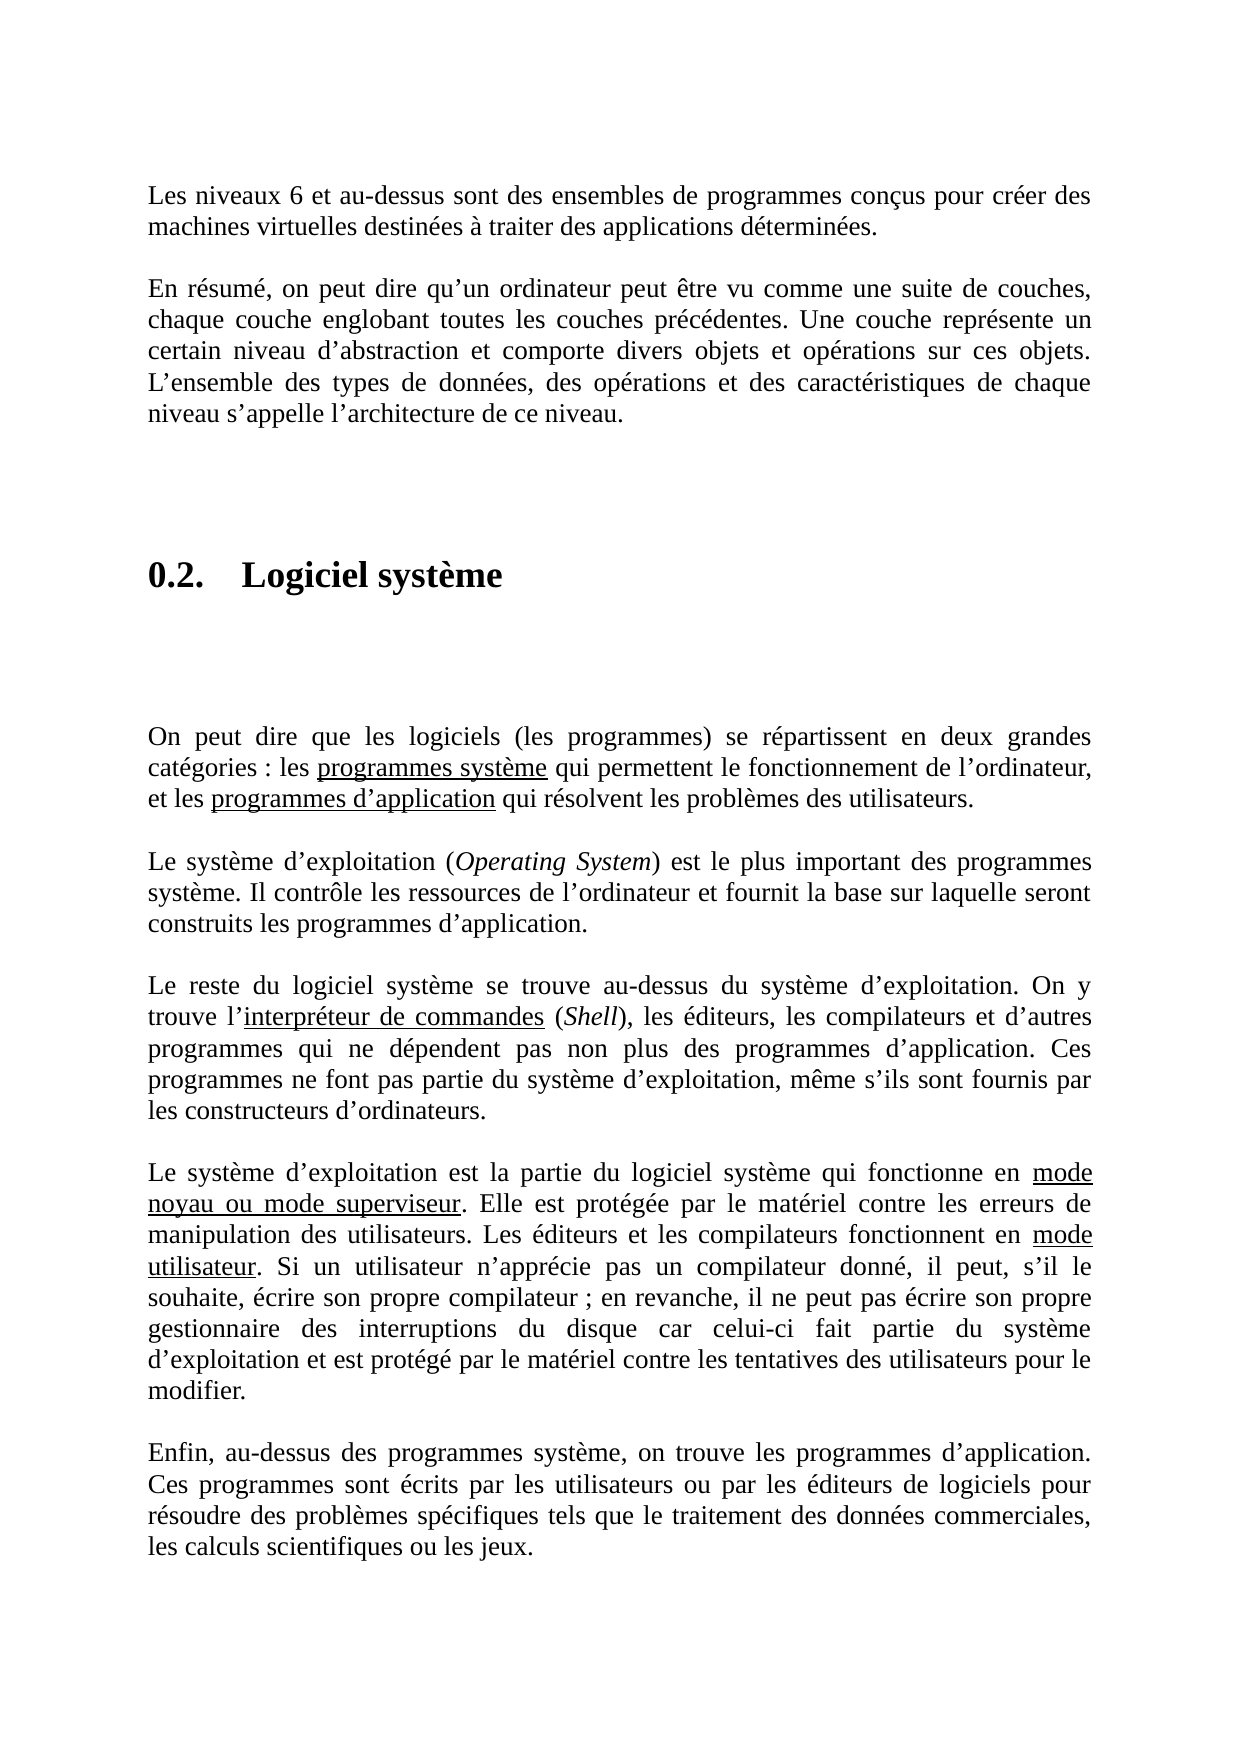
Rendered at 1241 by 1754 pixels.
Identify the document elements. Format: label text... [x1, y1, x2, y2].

text 0.2. Logiciel système [148, 552, 1093, 596]
text Le système d’exploitation est la partie du logiciel système qui fonctionne en mode noyau ou mode superviseur. Elle est protégée par le matériel contre les erreurs de manipulation des utilisateurs. Les éditeurs et les compilateurs fonctionnent en mode utilisateur. Si un utilisateur n’apprécie pas un compilateur donné, il peut, s’il le souhaite, écrire son propre compilateur ; en revanche, il ne peut pas écrire son propre gestionnaire des interruptions du disque car celui-ci fait partie du système d’exploitation et est protégé par le matériel contre les tentatives des utilisateurs pour le modifier. [148, 1156, 1093, 1405]
text On peut dire que les logiciels (les programmes) se répartissent en deux grandes catégories : les programmes système qui permettent le fonctionnement de l’ordinateur, et les programmes d’application qui résolvent les problèmes des utilisateurs. [148, 720, 1093, 814]
text Enfin, au-dessus des programmes système, on trouve les programmes d’application. Ces programmes sont écrits par les utilisateurs ou par les éditeurs de logiciels pour résoudre des problèmes spécifiques tels que le traitement des données commerciales, les calculs scientifiques ou les jeux. [148, 1437, 1093, 1561]
text Le système d’exploitation (Operating System) est le plus important des programmes système. Il contrôle les ressources de l’ordinateur et fournit la base sur laquelle seront construits les programmes d’application. [148, 845, 1093, 938]
text Le reste du logiciel système se trouve au-dessus du système d’exploitation. On y trouve l’interpréteur de commandes (Shell), les éditeurs, les compilateurs et d’autres programmes qui ne dépendent pas non plus des programmes d’application. Ces programmes ne font pas partie du système d’exploitation, même s’ils sont fournis par les constructeurs d’ordinateurs. [148, 969, 1093, 1125]
text Les niveaux 6 et au-dessus sont des ensembles de programmes conçus pour créer des machines virtuelles destinées à traiter des applications déterminées. [148, 179, 1093, 241]
text En résumé, on peut dire qu’un ordinateur peut être vu comme une suite de couches, chaque couche englobant toutes les couches précédentes. Une couche représente un certain niveau d’abstraction et comporte divers objets et opérations sur ces objets. L’ensemble des types de données, des opérations et des caractéristiques de chaque niveau s’appelle l’architecture de ce niveau. [148, 272, 1093, 428]
